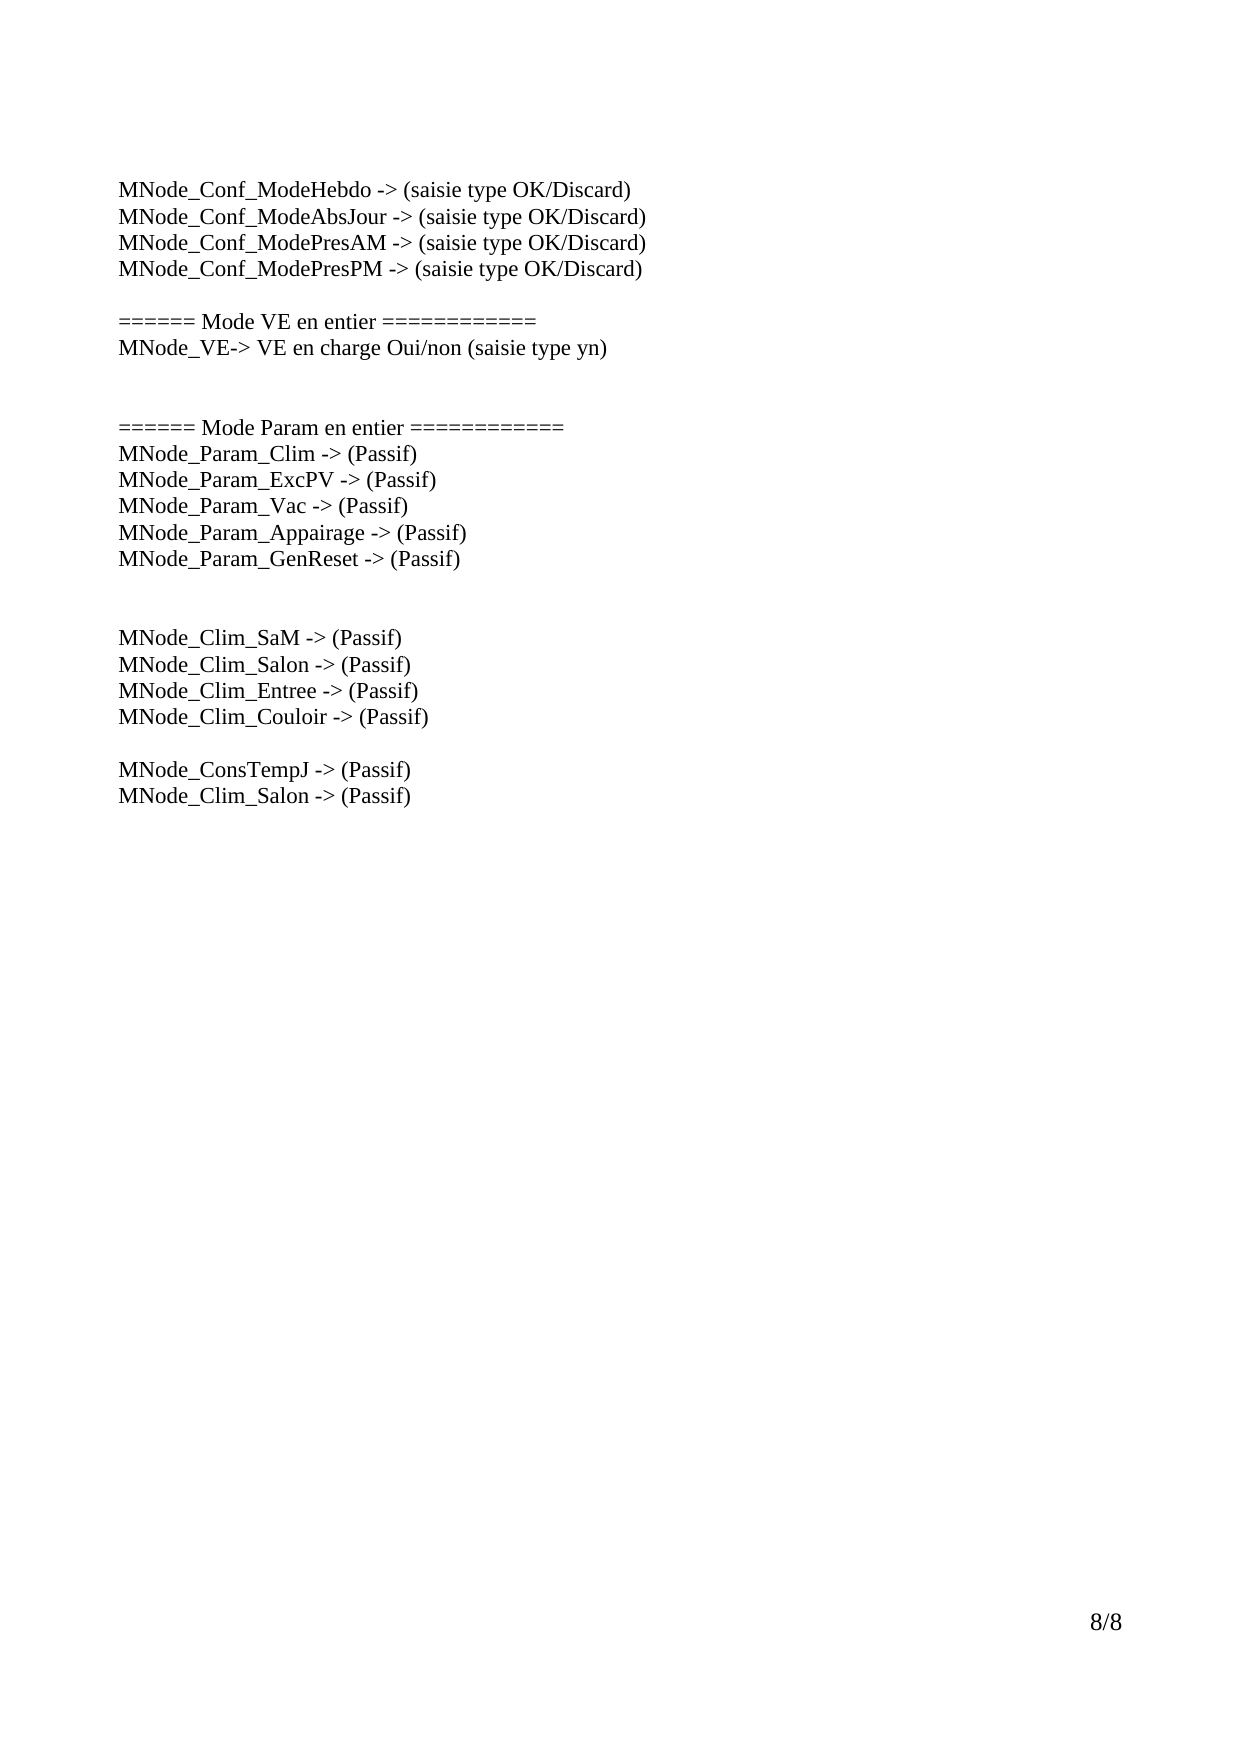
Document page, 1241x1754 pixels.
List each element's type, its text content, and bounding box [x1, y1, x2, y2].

text MNode_Param_ExcPV -> (Passif) [118, 466, 1122, 493]
text MNode_VE-> VE en charge Oui/non (saisie type yn) [118, 334, 1122, 361]
text ====== Mode VE en entier ============ [118, 308, 1122, 334]
text ====== Mode Param en entier ============ [118, 413, 1122, 440]
text MNode_Clim_Salon -> (Passif) [118, 651, 1122, 677]
text MNode_Param_Clim -> (Passif) [118, 440, 1122, 466]
text MNode_Conf_ModePresAM -> (saisie type OK/Discard) [118, 229, 1122, 255]
text MNode_Conf_ModeAbsJour -> (saisie type OK/Discard) [118, 203, 1122, 229]
text MNode_ConsTempJ -> (Passif) [118, 756, 1122, 782]
text MNode_Clim_SaM -> (Passif) [118, 624, 1122, 651]
text MNode_Clim_Salon -> (Passif) [118, 782, 1122, 809]
text MNode_Conf_ModePresPM -> (saisie type OK/Discard) [118, 255, 1122, 282]
text MNode_Param_Appairage -> (Passif) [118, 519, 1122, 545]
text MNode_Clim_Entree -> (Passif) [118, 677, 1122, 703]
text MNode_Clim_Couloir -> (Passif) [118, 703, 1122, 730]
text MNode_Param_Vac -> (Passif) [118, 493, 1122, 519]
text MNode_Conf_ModeHebdo -> (saisie type OK/Discard) [118, 176, 1122, 203]
text MNode_Param_GenReset -> (Passif) [118, 545, 1122, 572]
